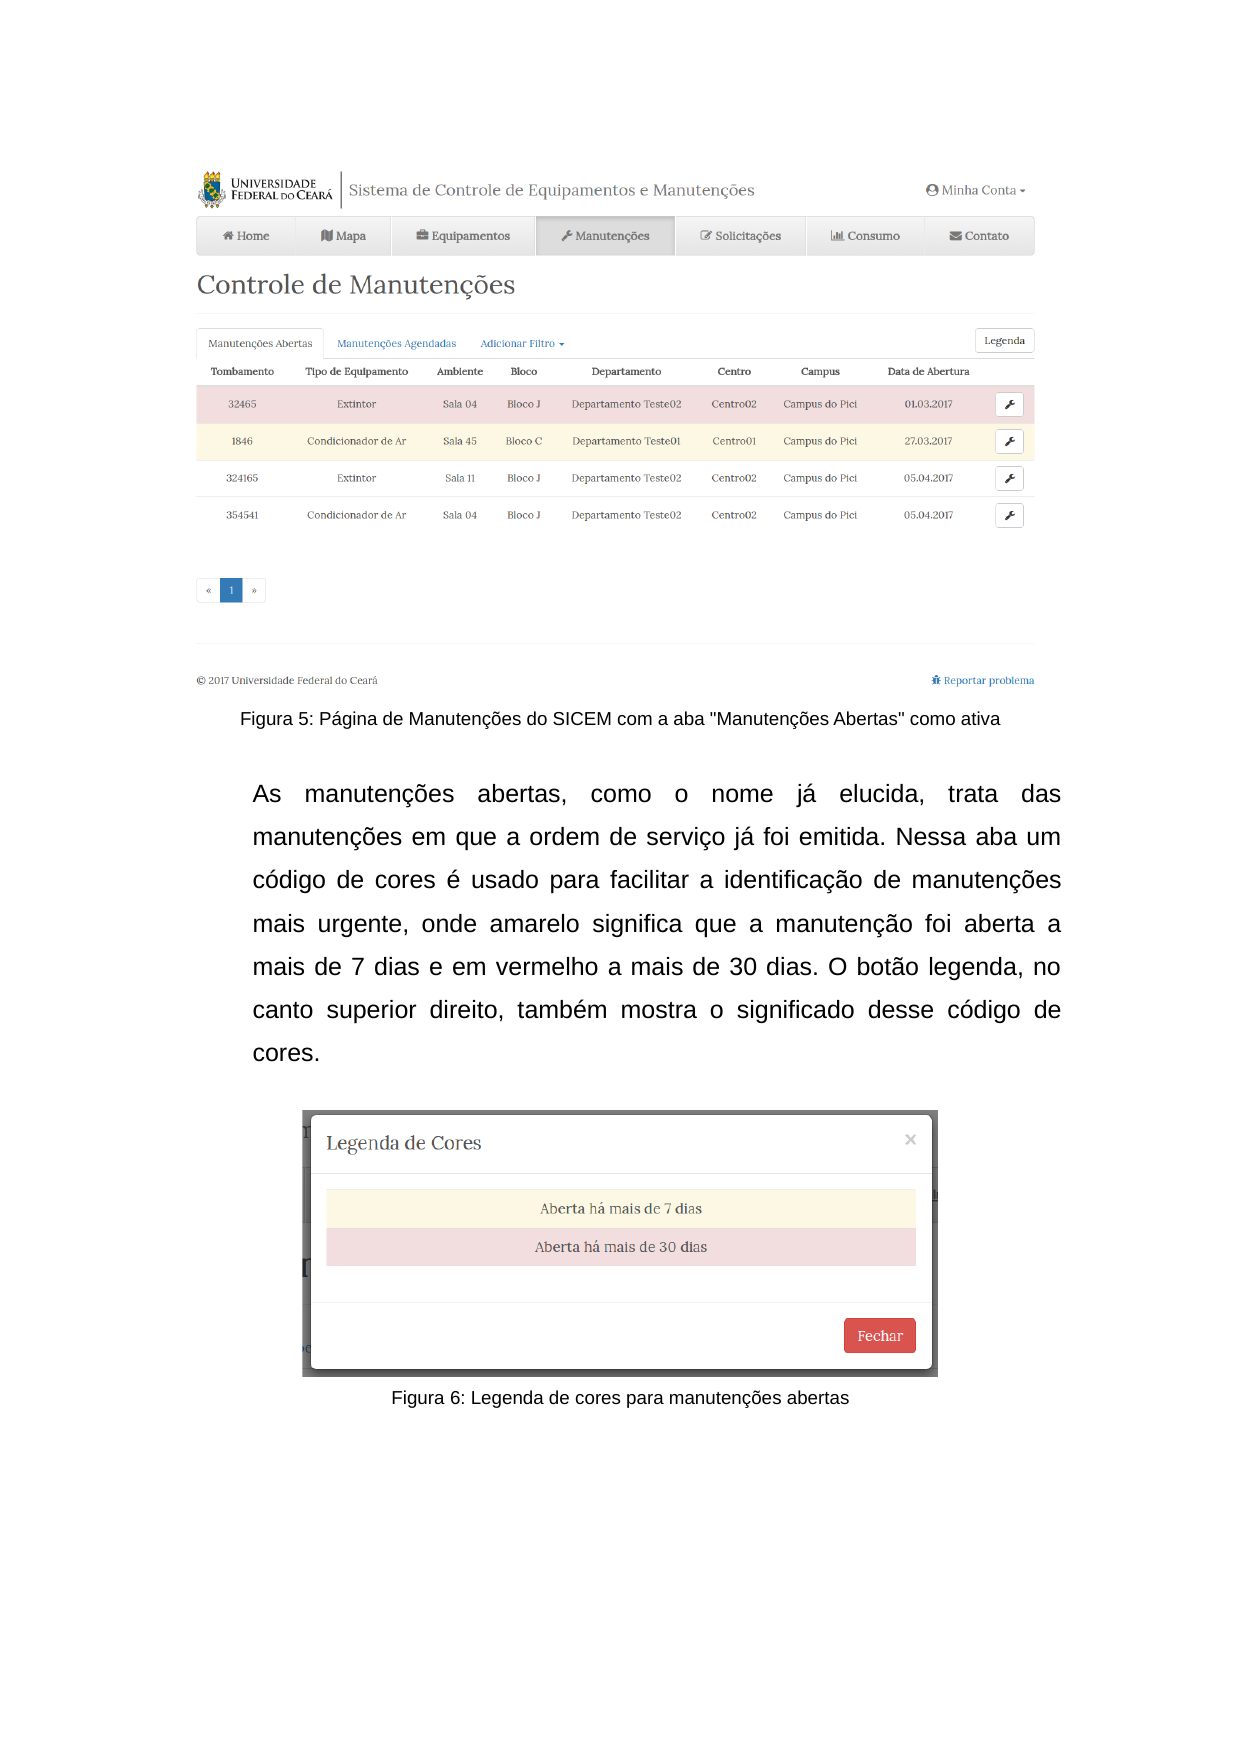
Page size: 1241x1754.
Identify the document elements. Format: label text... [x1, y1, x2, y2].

picture [177, 160, 1063, 706]
text As manutenções abertas, como o nome já elucida, trata das manutenções em que a ordem de serviço já foi emitida. Nessa aba um código de cores é usado para facilitar a identificação de manutenções mais urgente, onde amarelo significa que a manutenção foi aberta a mais de 7 dias e em vermelho a mais de 30 dias. O botão legenda, no canto superior direito, também mostra o significado desse código de cores. [252, 779, 1063, 1067]
text Figura 5: Página de Manutenções do SICEM com a aba "Manutenções Abertas" como ativa [177, 706, 1063, 729]
text Figura 6: Legenda de cores para manutenções abertas [289, 1110, 951, 1409]
picture [302, 1110, 938, 1377]
